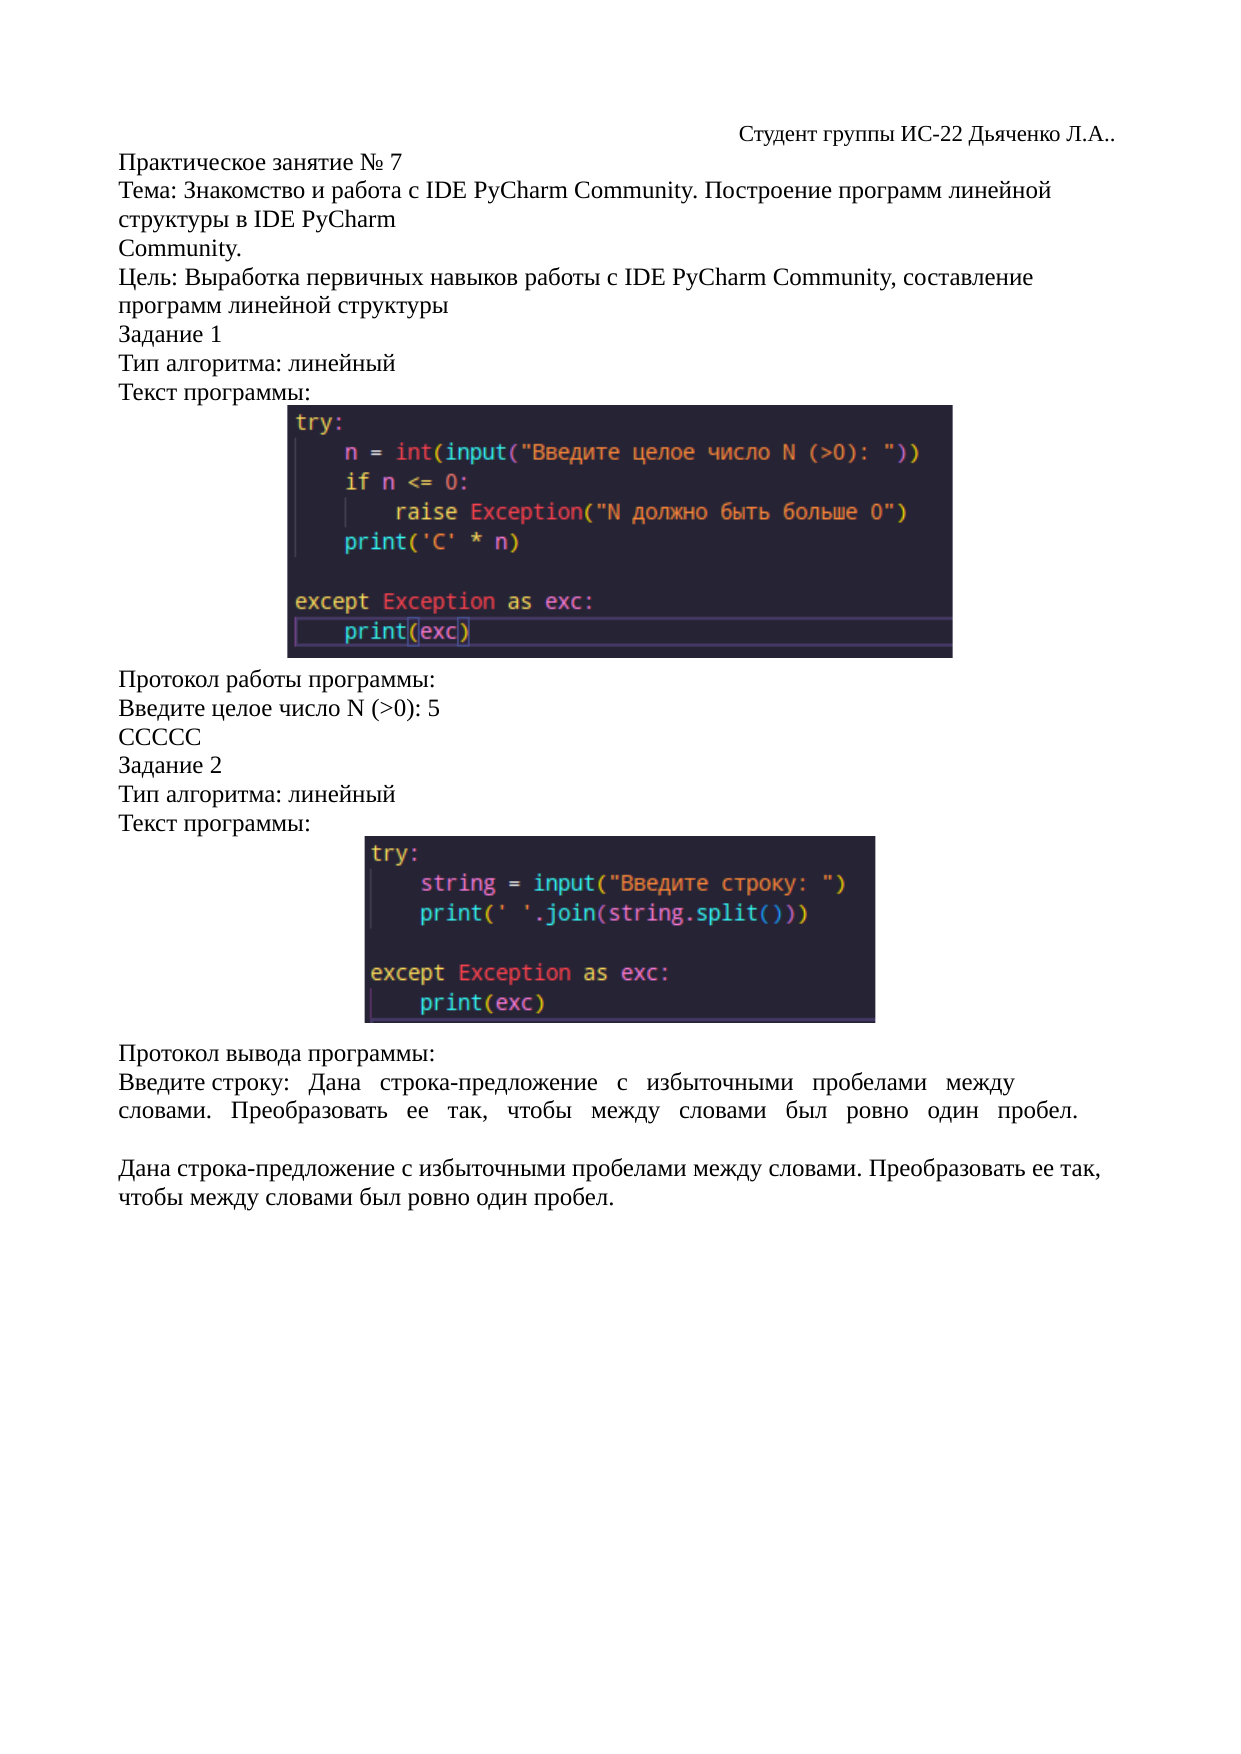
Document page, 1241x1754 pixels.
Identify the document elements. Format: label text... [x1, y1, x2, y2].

text Текст программы: [118, 377, 1122, 406]
text Протокол работы программы: [118, 664, 1122, 693]
text Community. [118, 233, 1122, 262]
text Введите целое число N (>0): 5 [118, 693, 1122, 722]
picture [287, 405, 953, 658]
text Задание 2 [118, 751, 1122, 779]
text Дана строка-предложение с избыточными пробелами между словами. Преобразовать ее так, чтобы между словами был ровно один пробел. [118, 1153, 1122, 1211]
text Протокол вывода программы: [118, 1038, 1122, 1067]
text Тема: Знакомство и работа с IDE PyCharm Community. Построение программ линейной структуры в IDE PyCharm [118, 176, 1122, 233]
text Тип алгоритма: линейный [118, 348, 1122, 377]
text Цель: Выработка первичных навыков работы с IDE PyCharm Community, составление программ линейной структуры [118, 262, 1122, 319]
text CCCCC [118, 722, 1122, 751]
text Тип алгоритма: линейный [118, 779, 1122, 808]
text Текст программы: [118, 808, 1122, 837]
picture [364, 836, 876, 1023]
text Практическое занятие № 7 [118, 147, 1122, 176]
text Студент группы ИС-22 Дьяченко Л.А.. [118, 118, 1122, 147]
text Введите строку: Дана строка-предложение с избыточными пробелами между словами. Преобразовать ее так, чтобы между словами был ровно один пробел. [118, 1067, 1122, 1124]
text Задание 1 [118, 319, 1122, 348]
